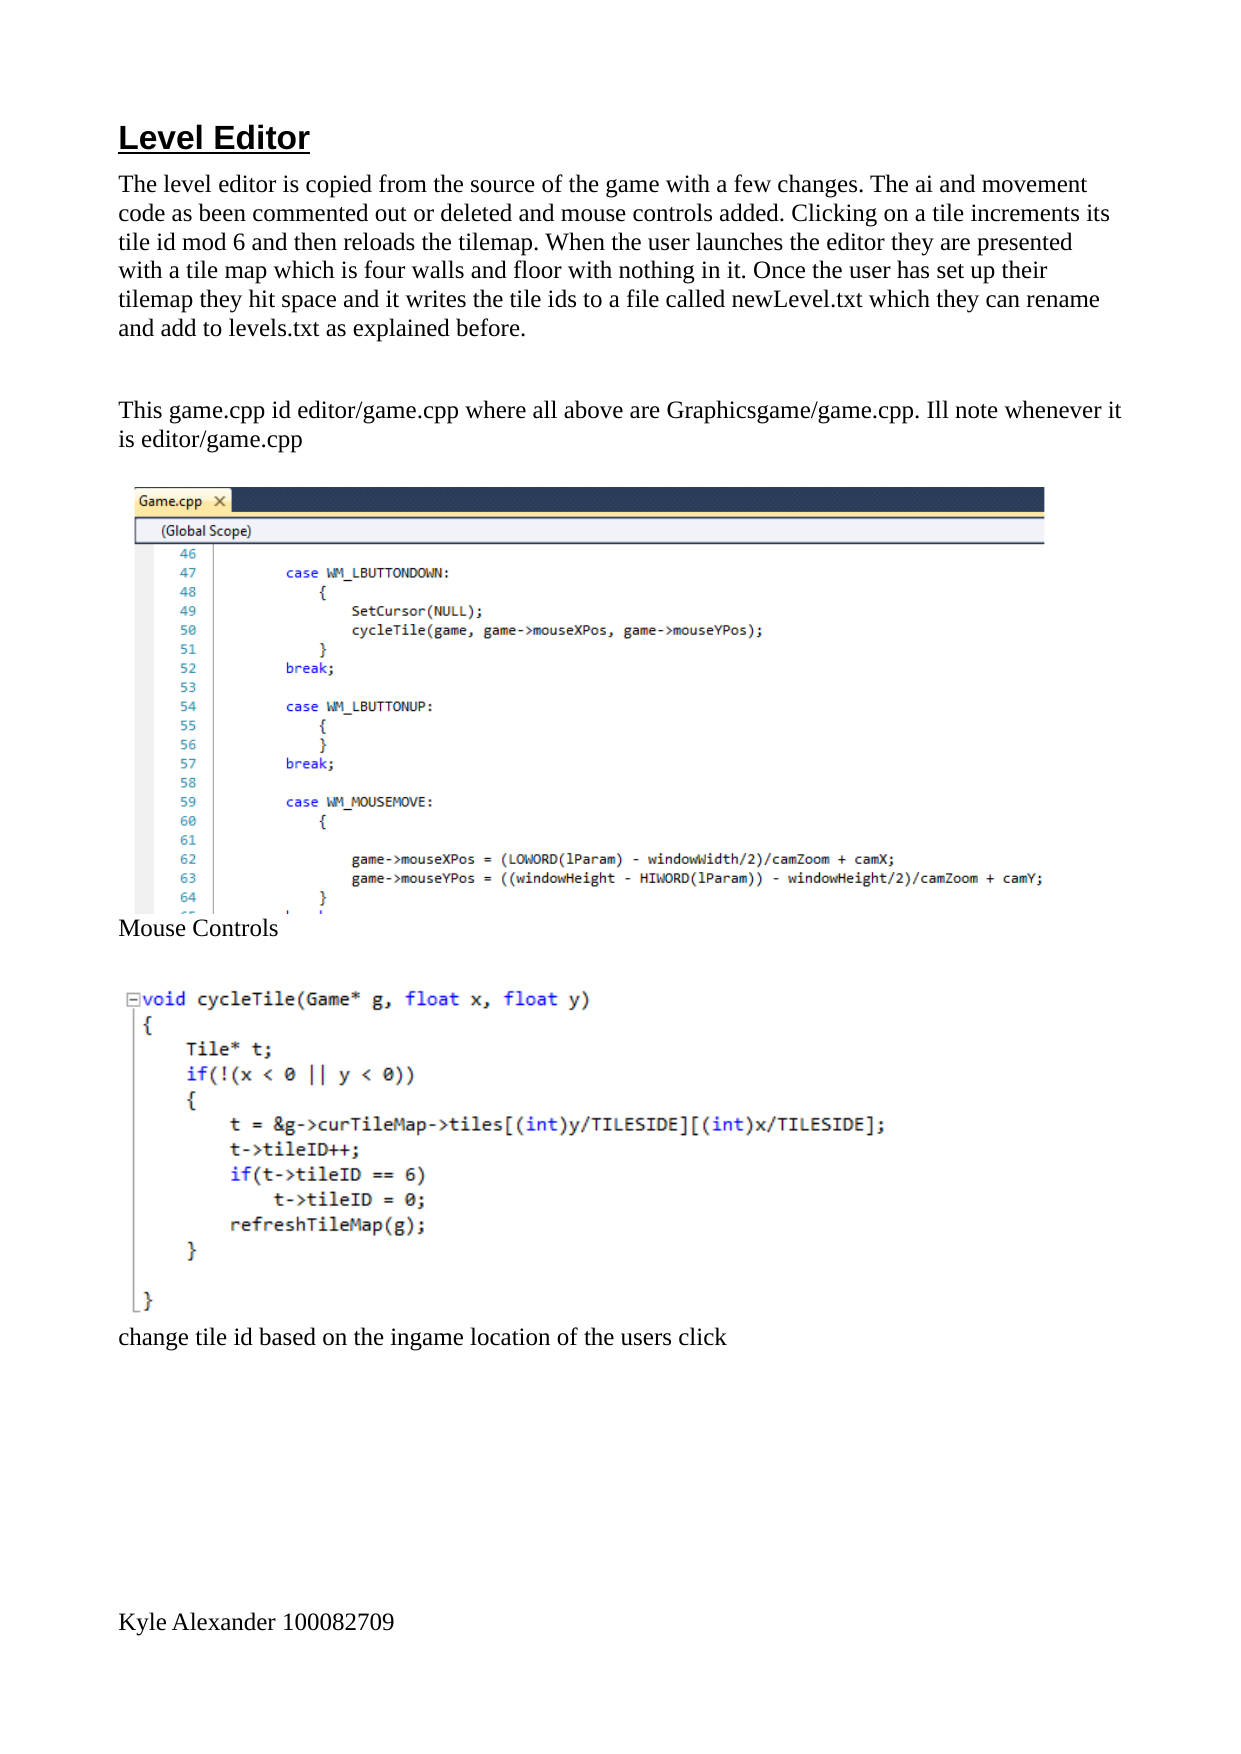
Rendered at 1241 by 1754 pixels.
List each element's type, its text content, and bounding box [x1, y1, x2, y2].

subtitle Level Editor [118, 118, 1122, 157]
picture [134, 487, 1045, 914]
picture [119, 982, 918, 1322]
text This game.cpp id editor/game.cpp where all above are Graphicsgame/game.cpp. Ill note whenever it is editor/game.cpp [118, 396, 1122, 453]
text change tile id based on the ingame location of the users click [118, 955, 1122, 1351]
text Mouse Controls [118, 466, 1122, 942]
text The level editor is copied from the source of the game with a few changes. The ai and movement code as been commented out or deleted and mouse controls added. Clicking on a tile increments its tile id mod 6 and then reloads the tilemap. When the user launches the editor they are presented with a tile map which is four walls and floor with nothing in it. Once the user has set up their tilemap they hit space and it writes the tile ids to a file called newLevel.txt which they can rename and add to levels.txt as explained before. [118, 169, 1122, 342]
